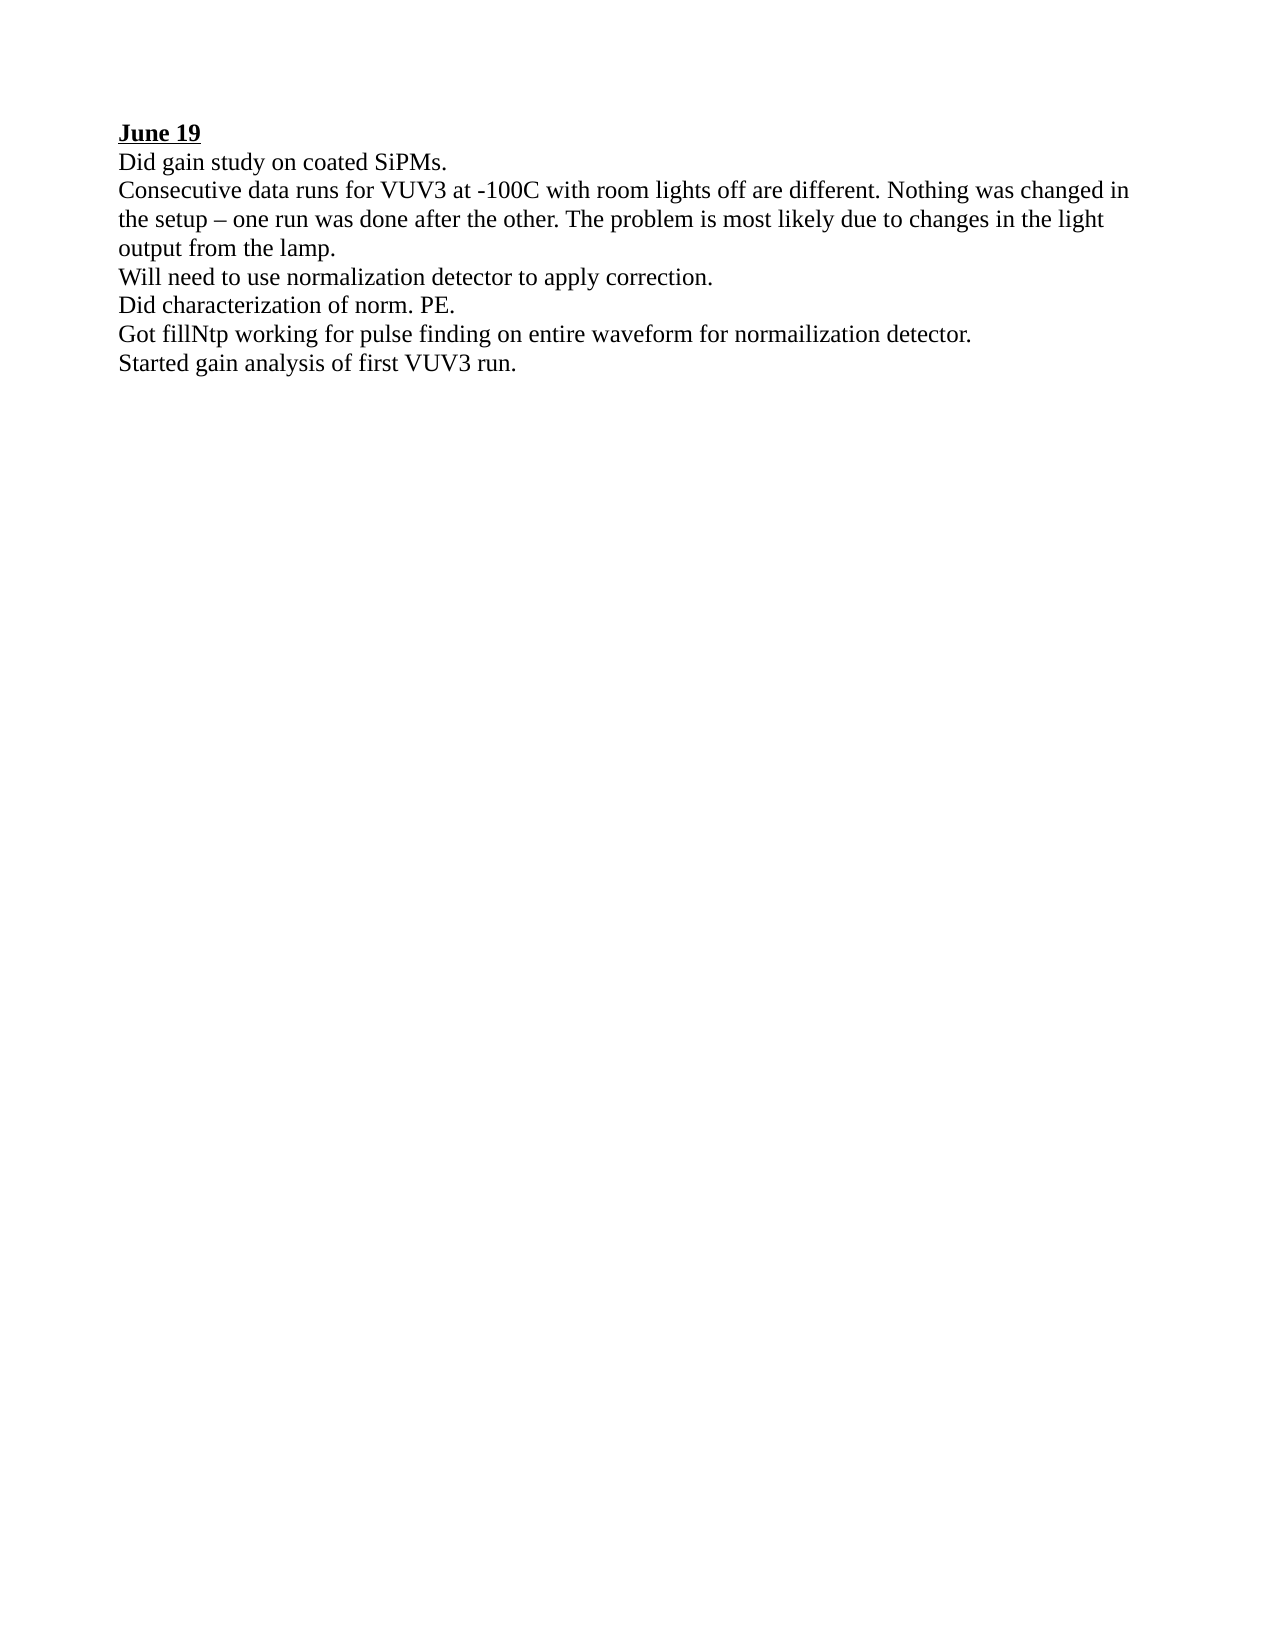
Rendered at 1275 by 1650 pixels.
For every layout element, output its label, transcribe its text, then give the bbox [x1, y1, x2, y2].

text Will need to use normalization detector to apply correction. [118, 262, 1157, 291]
text June 19 [118, 118, 1157, 147]
text Consecutive data runs for VUV3 at -100C with room lights off are different. Nothing was changed in the setup – one run was done after the other. The problem is most likely due to changes in the light output from the lamp. [118, 176, 1157, 262]
text Did gain study on coated SiPMs. [118, 147, 1157, 176]
text Did characterization of norm. PE. [118, 291, 1157, 319]
text Started gain analysis of first VUV3 run. [118, 348, 1157, 377]
text Got fillNtp working for pulse finding on entire waveform for normailization detector. [118, 319, 1157, 348]
